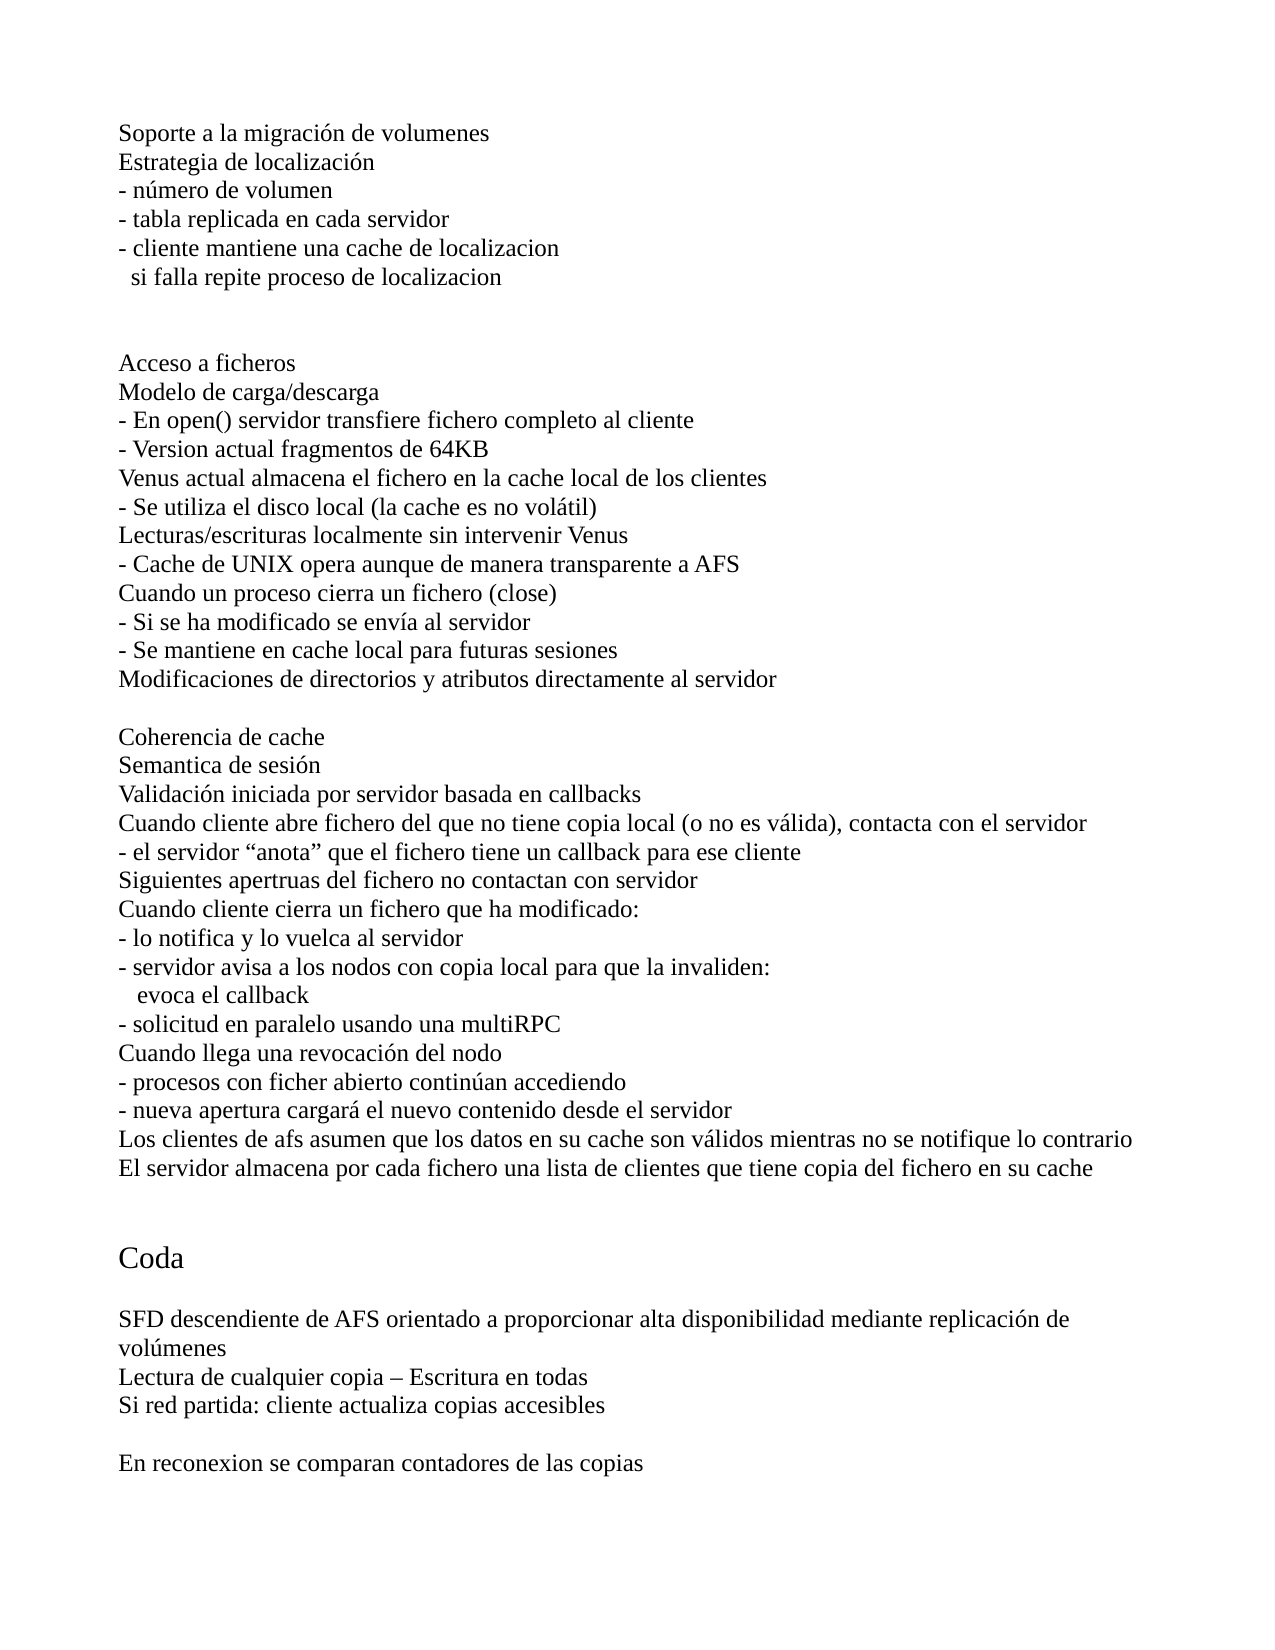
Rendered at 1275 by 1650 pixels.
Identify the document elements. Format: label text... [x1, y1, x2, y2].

text Coda [118, 1239, 1157, 1275]
text - número de volumen [118, 176, 1157, 204]
text Acceso a ficheros [118, 348, 1157, 377]
text Cuando llega una revocación del nodo [118, 1038, 1157, 1067]
text Modificaciones de directorios y atributos directamente al servidor [118, 664, 1157, 693]
text Coherencia de cache [118, 722, 1157, 751]
text Si red partida: cliente actualiza copias accesibles [118, 1390, 1157, 1419]
text - Cache de UNIX opera aunque de manera transparente a AFS [118, 549, 1157, 578]
text El servidor almacena por cada fichero una lista de clientes que tiene copia del fichero en su cache [118, 1153, 1157, 1182]
text - servidor avisa a los nodos con copia local para que la invaliden: [118, 952, 1157, 981]
text Estrategia de localización [118, 147, 1157, 176]
text Venus actual almacena el fichero en la cache local de los clientes [118, 463, 1157, 492]
text si falla repite proceso de localizacion [118, 262, 1157, 291]
text En reconexion se comparan contadores de las copias [118, 1448, 1157, 1477]
text - Se mantiene en cache local para futuras sesiones [118, 636, 1157, 664]
text Cuando cliente cierra un fichero que ha modificado: [118, 894, 1157, 923]
text Soporte a la migración de volumenes [118, 118, 1157, 147]
text evoca el callback [118, 981, 1157, 1009]
text - En open() servidor transfiere fichero completo al cliente [118, 406, 1157, 434]
text - cliente mantiene una cache de localizacion [118, 233, 1157, 262]
text SFD descendiente de AFS orientado a proporcionar alta disponibilidad mediante replicación de volúmenes [118, 1304, 1157, 1362]
text Siguientes apertruas del fichero no contactan con servidor [118, 866, 1157, 894]
text - solicitud en paralelo usando una multiRPC [118, 1009, 1157, 1038]
text Cuando un proceso cierra un fichero (close) [118, 578, 1157, 607]
text - nueva apertura cargará el nuevo contenido desde el servidor [118, 1096, 1157, 1124]
text - Se utiliza el disco local (la cache es no volátil) [118, 492, 1157, 521]
text Modelo de carga/descarga [118, 377, 1157, 406]
text Lecturas/escrituras localmente sin intervenir Venus [118, 521, 1157, 549]
text - el servidor “anota” que el fichero tiene un callback para ese cliente [118, 837, 1157, 866]
text Cuando cliente abre fichero del que no tiene copia local (o no es válida), contacta con el servidor [118, 808, 1157, 837]
text Semantica de sesión [118, 751, 1157, 779]
text - procesos con ficher abierto continúan accediendo [118, 1067, 1157, 1096]
text - lo notifica y lo vuelca al servidor [118, 923, 1157, 952]
text Validación iniciada por servidor basada en callbacks [118, 779, 1157, 808]
text Los clientes de afs asumen que los datos en su cache son válidos mientras no se notifique lo contrario [118, 1124, 1157, 1153]
text - Version actual fragmentos de 64KB [118, 434, 1157, 463]
text Lectura de cualquier copia – Escritura en todas [118, 1362, 1157, 1390]
text - Si se ha modificado se envía al servidor [118, 607, 1157, 636]
text - tabla replicada en cada servidor [118, 204, 1157, 233]
